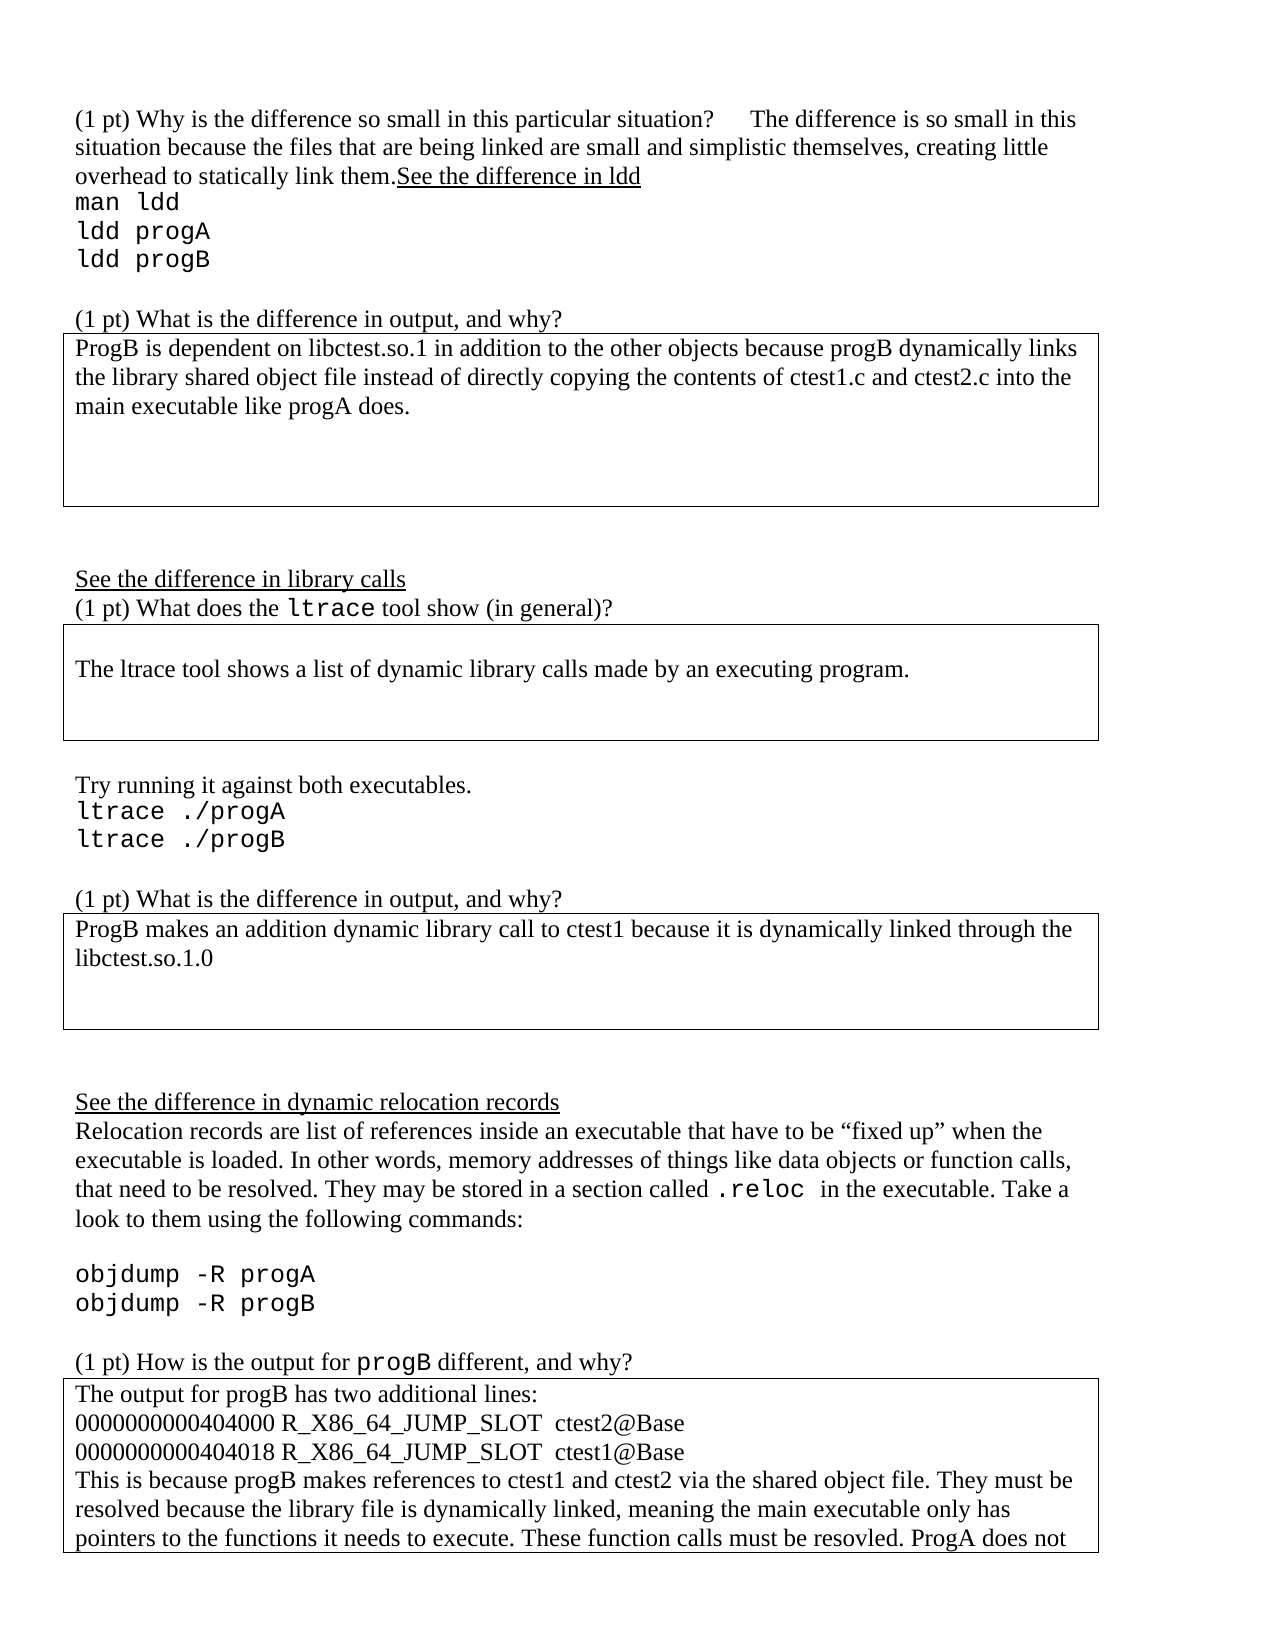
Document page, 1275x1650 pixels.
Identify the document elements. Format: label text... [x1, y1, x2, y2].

text ltrace ./progA [75, 799, 1087, 827]
text man ldd [75, 190, 1087, 218]
text objdump -R progB [75, 1290, 1087, 1319]
text ldd progB [75, 247, 1087, 275]
text (1 pt) What is the difference in output, and why? [75, 884, 1087, 913]
table_header The ltrace tool shows a list of dynamic library calls made by an executing program. [64, 625, 1098, 740]
text Relocation records are list of references inside an executable that have to be “fixed up” when the executable is loaded. In other words, memory addresses of things like data objects or function calls, that need to be resolved. They may be stored in a section called .reloc in the executable. Take a look to them using the following commands: [75, 1116, 1087, 1233]
table_header ProgB makes an addition dynamic library call to ctest1 because it is dynamically linked through the libctest.so.1.0 [64, 914, 1098, 1029]
text (1 pt) What is the difference in output, and why? [75, 304, 1087, 332]
text See the difference in library calls [75, 564, 1087, 593]
text objdump -R progA [75, 1262, 1087, 1290]
text (1 pt) How is the output for progB different, and why? [75, 1347, 1087, 1378]
text (1 pt) What does the ltrace tool show (in general)? [75, 593, 1087, 624]
table_header ProgB is dependent on libctest.so.1 in addition to the other objects because progB dynamically links the library shared object file instead of directly copying the contents of ctest1.c and ctest2.c into the main executable like progA does. [64, 334, 1098, 506]
text Try running it against both executables. [75, 770, 1087, 799]
text ltrace ./progB [75, 827, 1087, 855]
text (1 pt) Why is the difference so small in this particular situation? The difference is so small in this situation because the files that are being linked are small and simplistic themselves, creating little overhead to statically link them.See the difference in ldd [75, 104, 1087, 190]
text ldd progA [75, 218, 1087, 247]
table_header The output for progB has two additional lines: 0000000000404000 R_X86_64_JUMP_SLOT ctest2@Base 0000000000404018 R_X86_64_JUMP_SLOT ctest1@Base This is because progB makes references to ctest1 and ctest2 via the shared object file. They must be resolved because the library file is dynamically linked, meaning the main executable only has pointers to the functions it needs to execute. These function calls must be resovled. ProgA does not [64, 1379, 1098, 1552]
text See the difference in dynamic relocation records [75, 1087, 1087, 1116]
